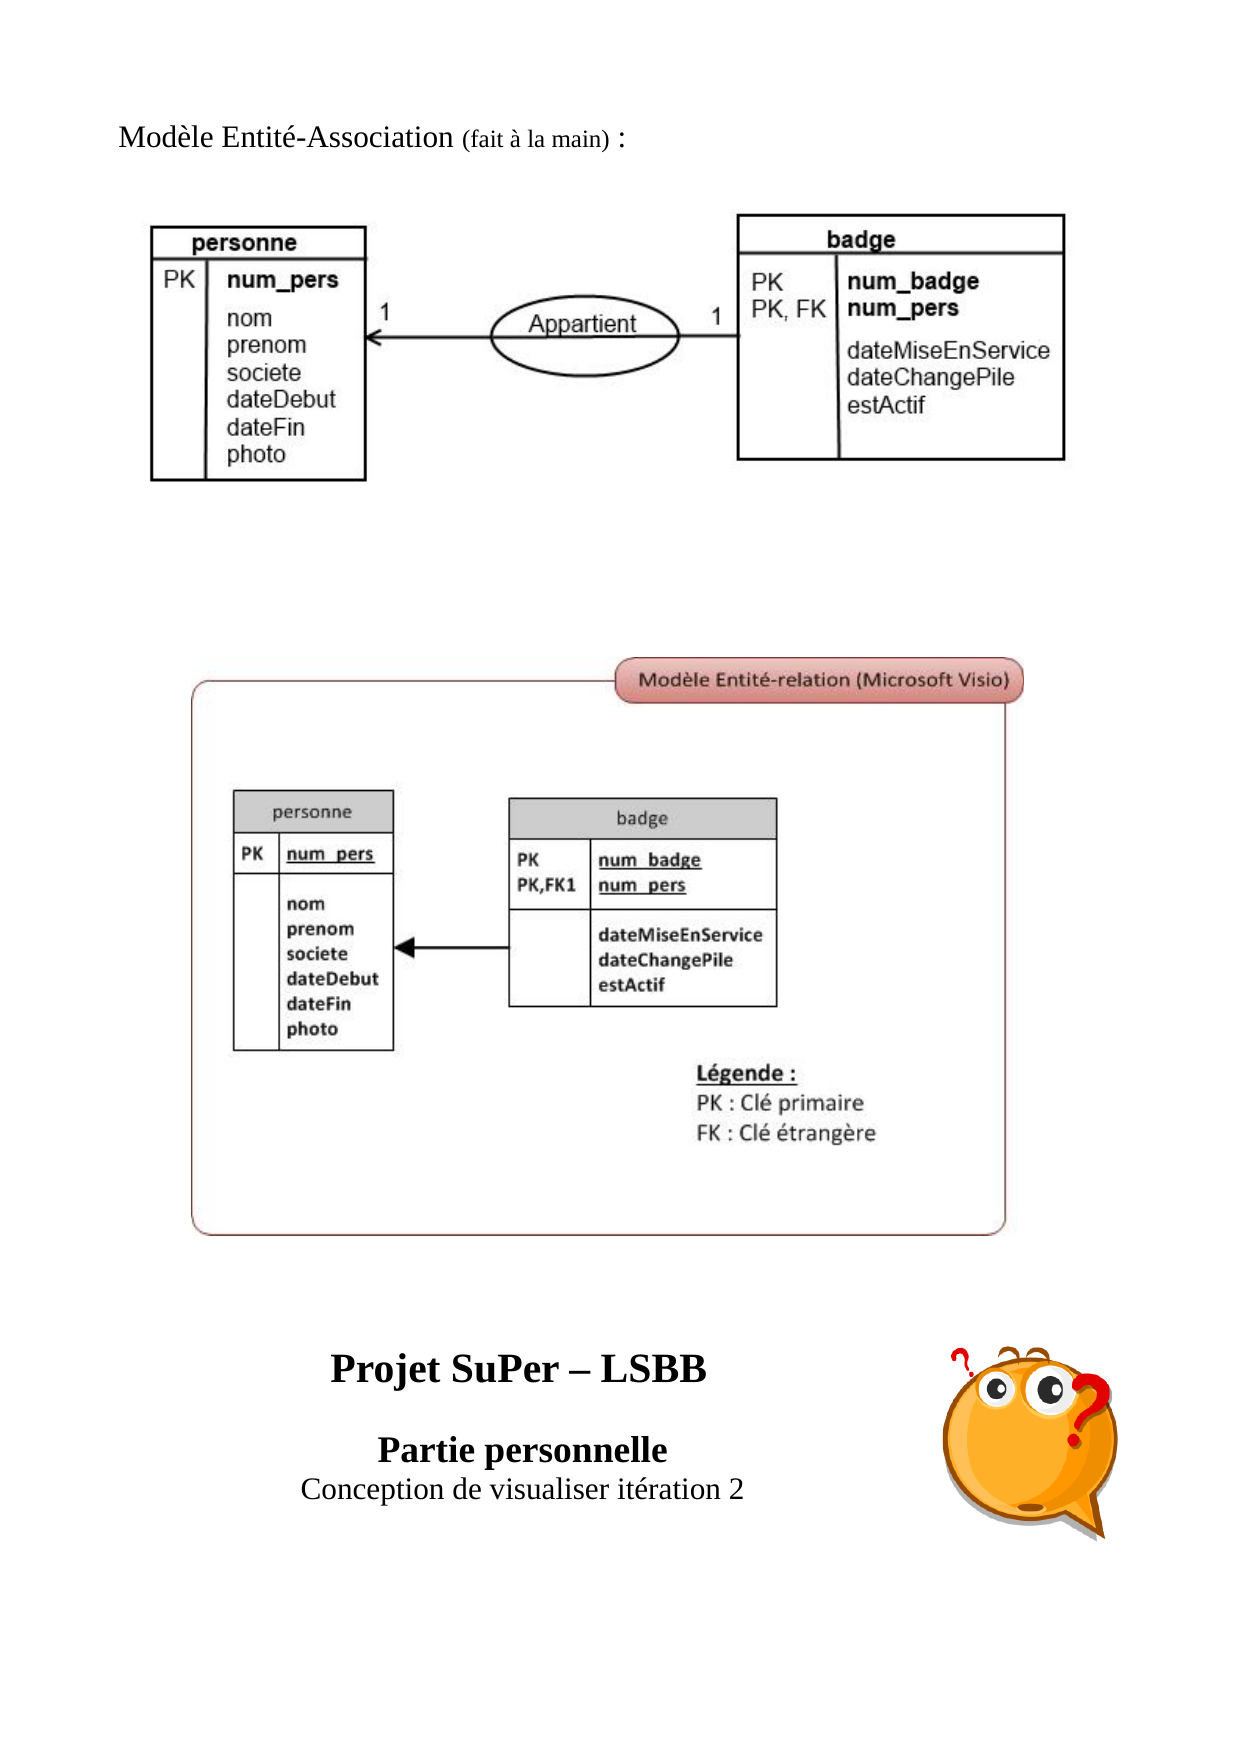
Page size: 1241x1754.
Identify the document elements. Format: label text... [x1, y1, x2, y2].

picture [118, 186, 1123, 532]
text Conception de visualiser itération 2 [118, 1470, 927, 1506]
picture [191, 657, 1024, 1236]
text Modèle Entité-Association (fait à la main) : [118, 118, 1122, 154]
text Partie personnelle [118, 1427, 927, 1470]
picture [927, 1344, 1123, 1542]
text Projet SuPer – LSBB [118, 1343, 1122, 1391]
